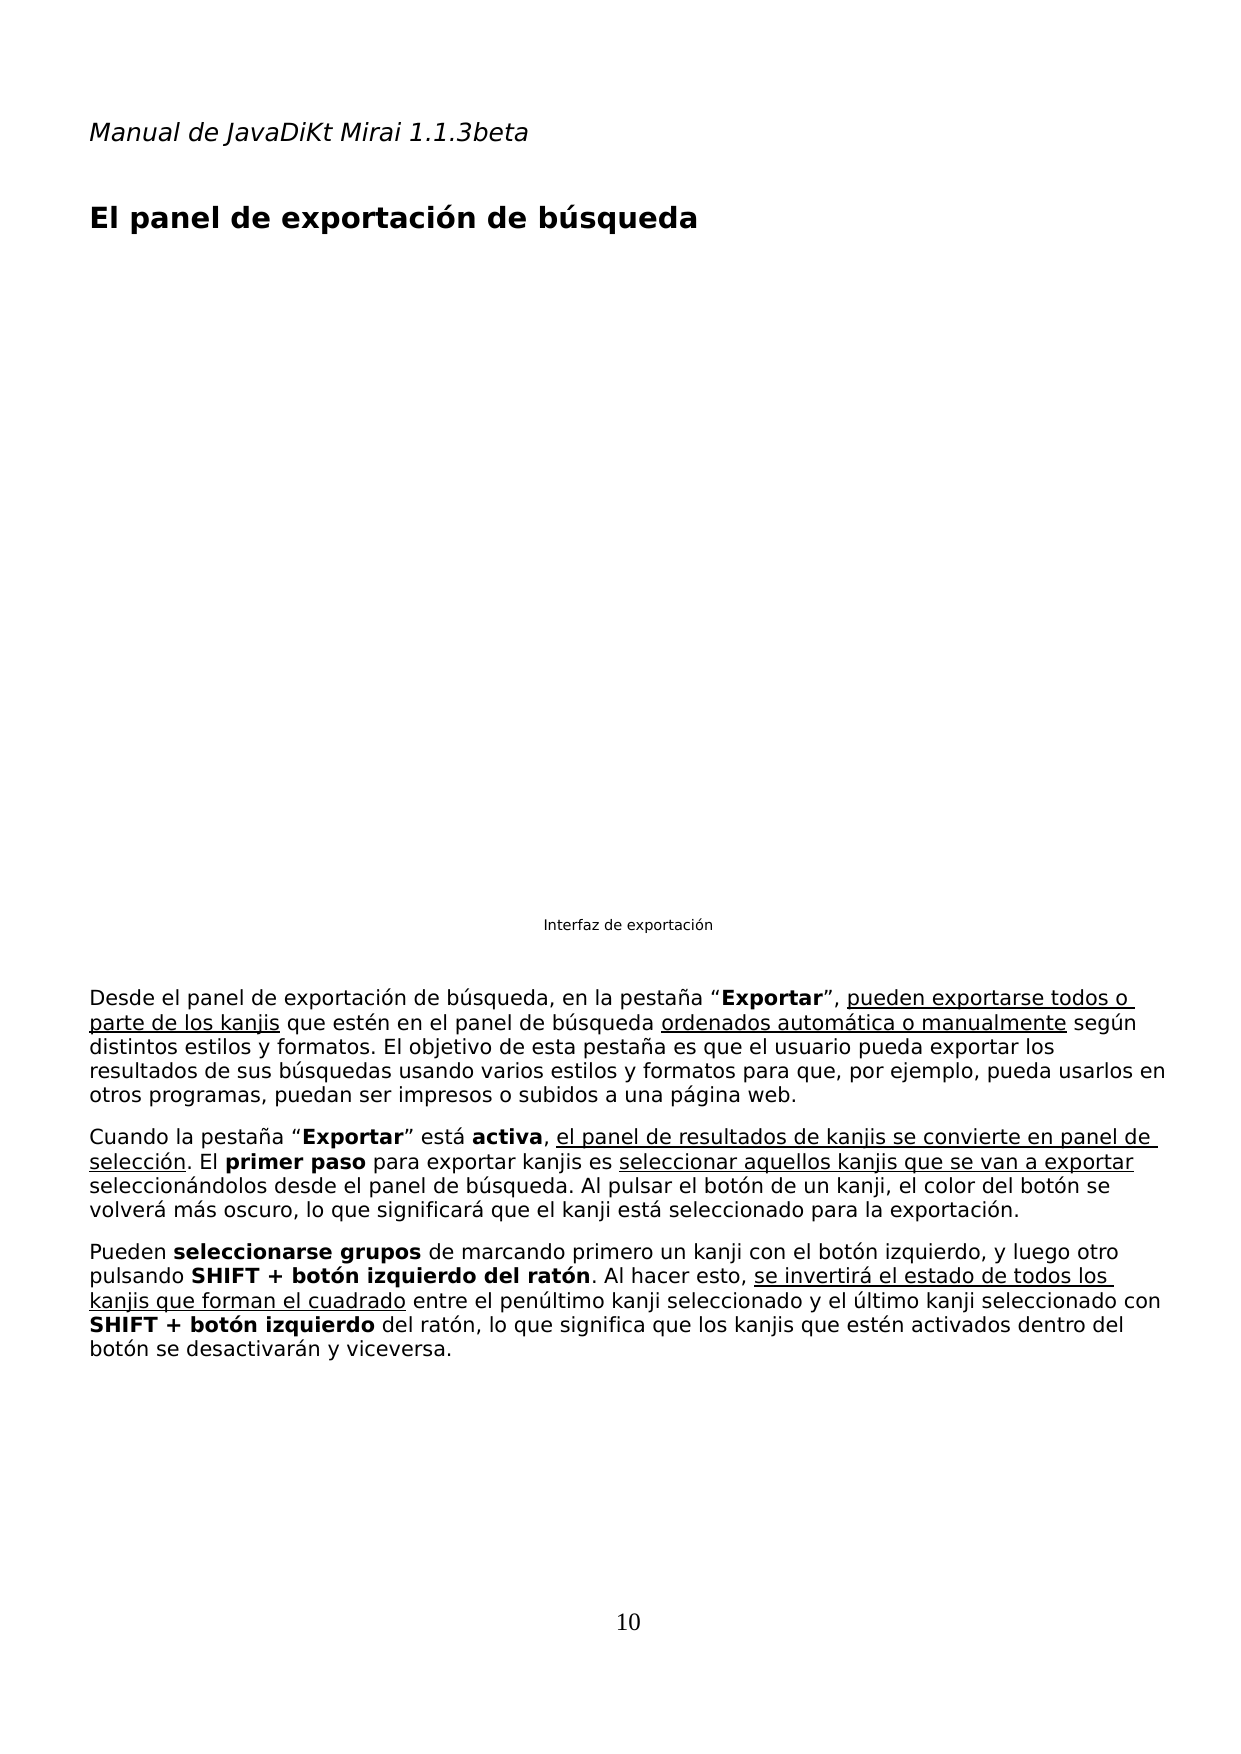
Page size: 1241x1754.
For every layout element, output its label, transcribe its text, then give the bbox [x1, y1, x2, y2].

text Interfaz de exportación [89, 917, 1167, 934]
text Desde el panel de exportación de búsqueda, en la pestaña “Exportar”, pueden exportarse todos o parte de los kanjis que estén en el panel de búsqueda ordenados automática o manualmente según distintos estilos y formatos. El objetivo de esta pestaña es que el usuario pueda exportar los resultados de sus búsquedas usando varios estilos y formatos para que, por ejemplo, pueda usarlos en otros programas, puedan ser impresos o subidos a una página web. [89, 986, 1167, 1108]
text Pueden seleccionarse grupos de marcando primero un kanji con el botón izquierdo, y luego otro pulsando SHIFT + botón izquierdo del ratón. Al hacer esto, se invertirá el estado de todos los kanjis que forman el cuadrado entre el penúltimo kanji seleccionado y el último kanji seleccionado con SHIFT + botón izquierdo del ratón, lo que significa que los kanjis que estén activados dentro del botón se desactivarán y viceversa. [89, 1240, 1167, 1362]
text Cuando la pestaña “Exportar” está activa, el panel de resultados de kanjis se convierte en panel de selección. El primer paso para exportar kanjis es seleccionar aquellos kanjis que se van a exportar seleccionándolos desde el panel de búsqueda. Al pulsar el botón de un kanji, el color del botón se volverá más oscuro, lo que significará que el kanji está seleccionado para la exportación. [89, 1125, 1167, 1222]
subtitle El panel de exportación de búsqueda [89, 202, 1167, 236]
